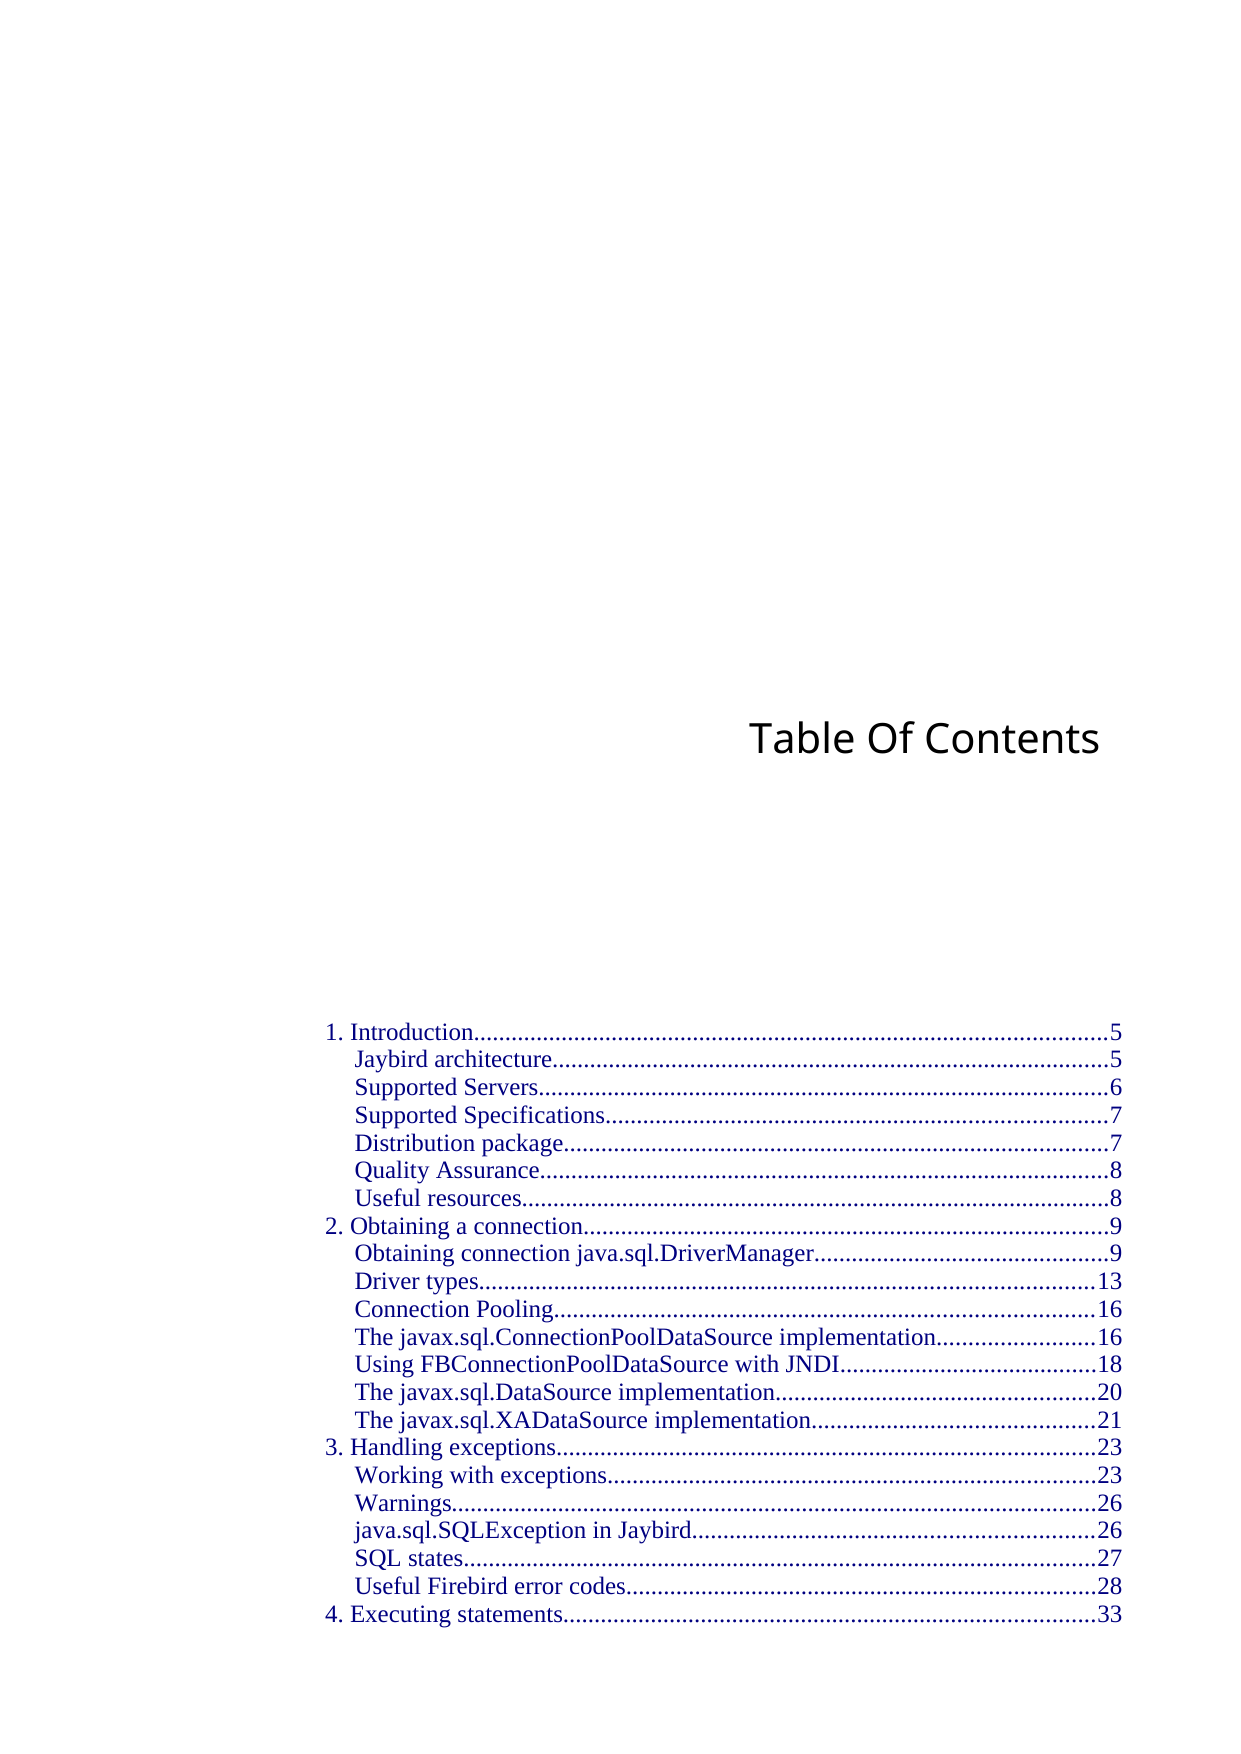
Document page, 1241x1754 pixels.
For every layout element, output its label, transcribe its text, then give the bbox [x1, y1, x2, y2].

text Warnings 26 [354, 1489, 1122, 1517]
text Working with exceptions 23 [354, 1461, 1122, 1489]
text Supported Servers 6 [354, 1073, 1122, 1101]
text Using FBConnectionPoolDataSource with JNDI 18 [354, 1350, 1122, 1378]
text Distribution package 7 [354, 1129, 1122, 1156]
text The javax.sql.XADataSource implementation 21 [354, 1406, 1122, 1433]
text Jaybird architecture 5 [354, 1046, 1122, 1073]
text 4. Executing statements 33 [325, 1600, 1122, 1627]
subtitle Table of Contents [295, 940, 1122, 978]
text Driver types 13 [354, 1267, 1122, 1295]
text java.sql.SQLException in Jaybird 26 [354, 1517, 1122, 1544]
text Obtaining connection java.sql.DriverManager 9 [354, 1239, 1122, 1267]
text Connection Pooling 16 [354, 1295, 1122, 1323]
text Useful resources 8 [354, 1184, 1122, 1212]
text Quality Assurance 8 [354, 1156, 1122, 1184]
text 3. Handling exceptions 23 [325, 1433, 1122, 1461]
text 1. Introduction 5 [325, 1018, 1122, 1046]
text SQL states 27 [354, 1544, 1122, 1572]
text Useful Firebird error codes 28 [354, 1572, 1122, 1600]
text The javax.sql.DataSource implementation 20 [354, 1378, 1122, 1406]
text 2. Obtaining a connection 9 [325, 1212, 1122, 1239]
text Supported Specifications 7 [354, 1101, 1122, 1129]
text The javax.sql.ConnectionPoolDataSource implementation 16 [354, 1323, 1122, 1350]
